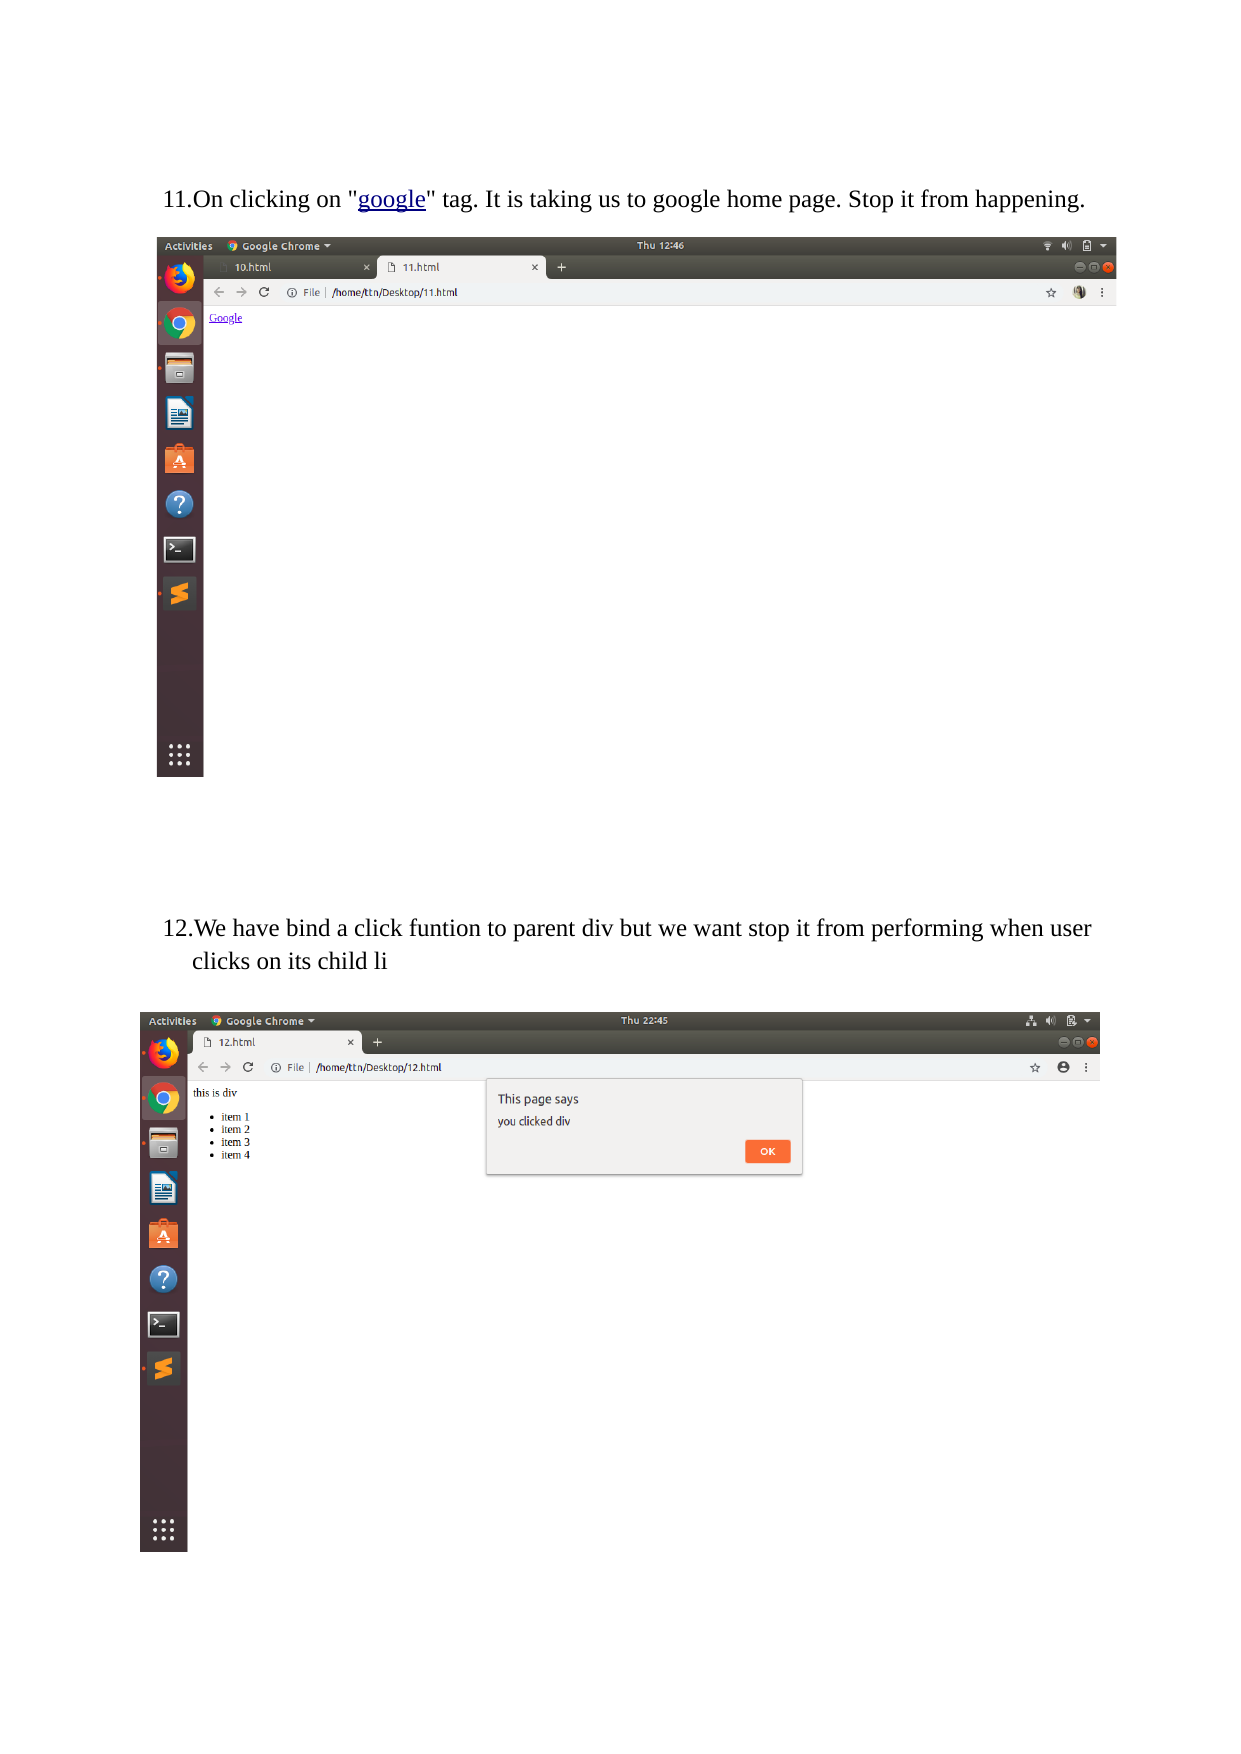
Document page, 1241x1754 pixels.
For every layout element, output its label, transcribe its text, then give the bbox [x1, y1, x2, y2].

picture [140, 1012, 1100, 1552]
list On clicking on "google" tag. It is taking us to google home page. Stop it from happening. [162, 184, 1122, 213]
list We have bind a click funtion to parent div but we want stop it from performing when user clicks on its child li [162, 913, 1122, 975]
picture [156, 237, 1117, 777]
